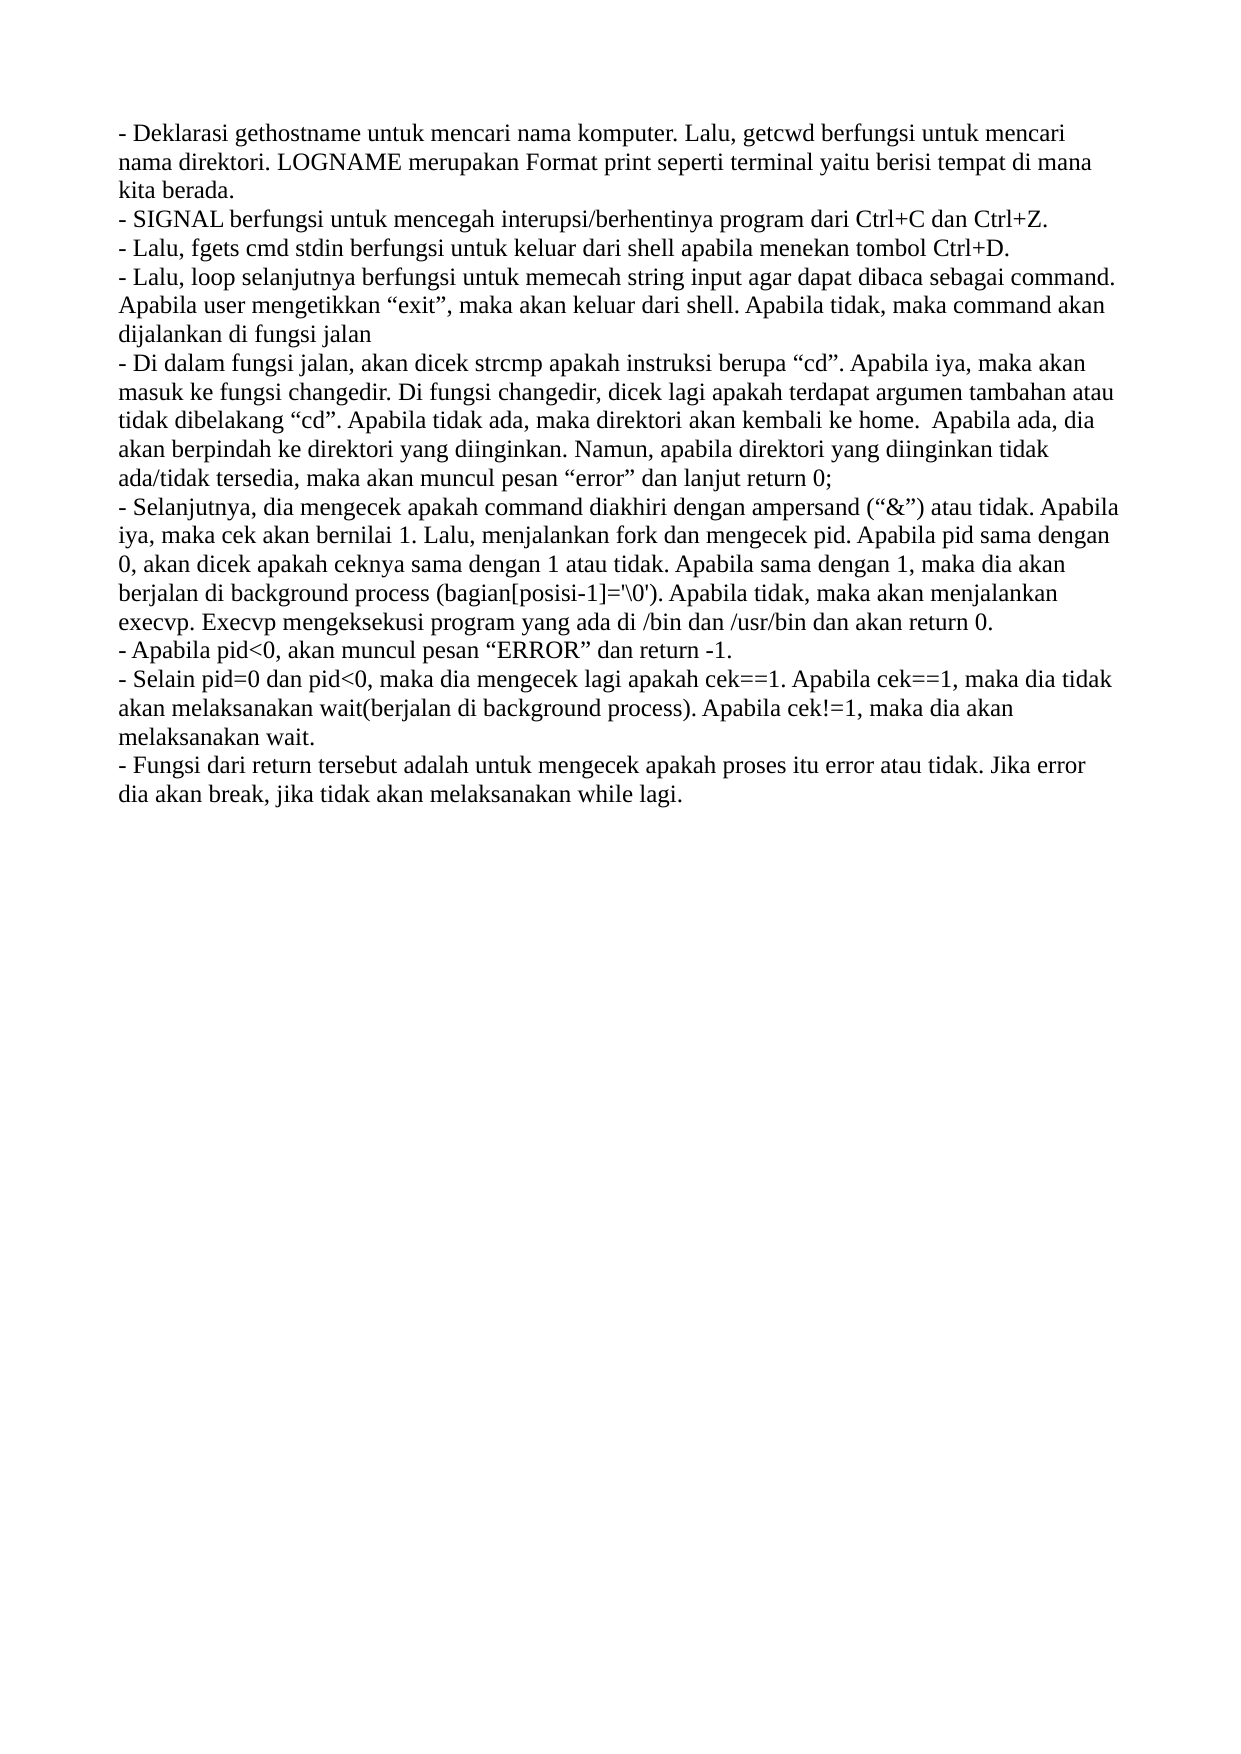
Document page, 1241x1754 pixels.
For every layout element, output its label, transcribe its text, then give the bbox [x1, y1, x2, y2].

text - Deklarasi gethostname untuk mencari nama komputer. Lalu, getcwd berfungsi untuk mencari nama direktori. LOGNAME merupakan Format print seperti terminal yaitu berisi tempat di mana kita berada. [118, 118, 1122, 204]
text - Selain pid=0 dan pid<0, maka dia mengecek lagi apakah cek==1. Apabila cek==1, maka dia tidak akan melaksanakan wait(berjalan di background process). Apabila cek!=1, maka dia akan melaksanakan wait. [118, 664, 1122, 751]
text - Apabila pid<0, akan muncul pesan “ERROR” dan return -1. [118, 636, 1122, 664]
text - Fungsi dari return tersebut adalah untuk mengecek apakah proses itu error atau tidak. Jika error dia akan break, jika tidak akan melaksanakan while lagi. [118, 751, 1122, 808]
text - Selanjutnya, dia mengecek apakah command diakhiri dengan ampersand (“&”) atau tidak. Apabila iya, maka cek akan bernilai 1. Lalu, menjalankan fork dan mengecek pid. Apabila pid sama dengan 0, akan dicek apakah ceknya sama dengan 1 atau tidak. Apabila sama dengan 1, maka dia akan berjalan di background process (bagian[posisi-1]='\0'). Apabila tidak, maka akan menjalankan execvp. Execvp mengeksekusi program yang ada di /bin dan /usr/bin dan akan return 0. [118, 492, 1122, 636]
text - Lalu, loop selanjutnya berfungsi untuk memecah string input agar dapat dibaca sebagai command. Apabila user mengetikkan “exit”, maka akan keluar dari shell. Apabila tidak, maka command akan dijalankan di fungsi jalan [118, 262, 1122, 348]
text - SIGNAL berfungsi untuk mencegah interupsi/berhentinya program dari Ctrl+C dan Ctrl+Z. [118, 204, 1122, 233]
text - Di dalam fungsi jalan, akan dicek strcmp apakah instruksi berupa “cd”. Apabila iya, maka akan masuk ke fungsi changedir. Di fungsi changedir, dicek lagi apakah terdapat argumen tambahan atau tidak dibelakang “cd”. Apabila tidak ada, maka direktori akan kembali ke home. Apabila ada, dia akan berpindah ke direktori yang diinginkan. Namun, apabila direktori yang diinginkan tidak ada/tidak tersedia, maka akan muncul pesan “error” dan lanjut return 0; [118, 348, 1122, 492]
text - Lalu, fgets cmd stdin berfungsi untuk keluar dari shell apabila menekan tombol Ctrl+D. [118, 233, 1122, 262]
